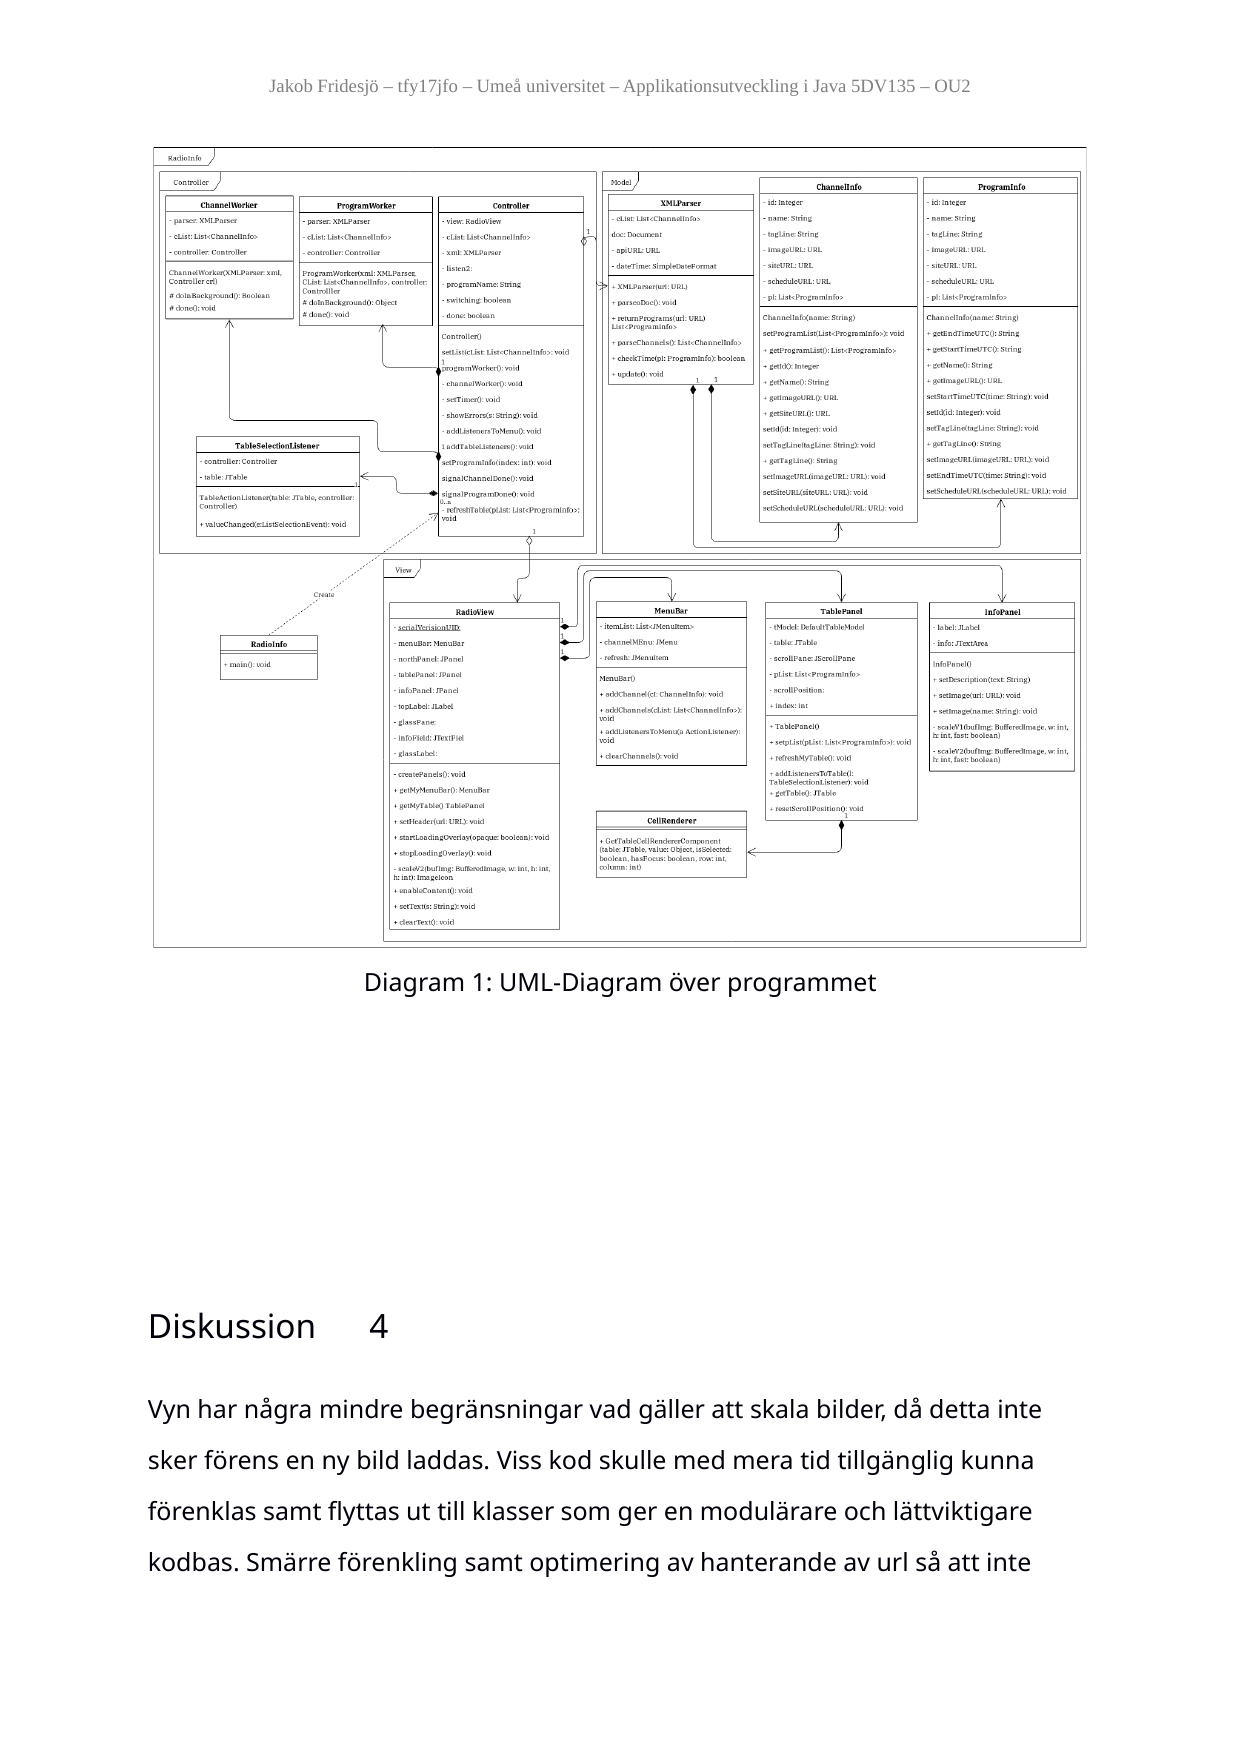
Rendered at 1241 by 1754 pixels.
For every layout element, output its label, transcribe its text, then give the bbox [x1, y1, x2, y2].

text Diagram 1: UML-Diagram över programmet [148, 148, 1093, 998]
text Vyn har några mindre begränsningar vad gäller att skala bilder, då detta inte sker förens en ny bild laddas. Viss kod skulle med mera tid tillgänglig kunna förenklas samt flyttas ut till klasser som ger en modulärare och lättviktigare kodbas. Smärre förenkling samt optimering av hanterande av url så att inte [148, 1392, 1093, 1579]
text Diskussion 4 [148, 1303, 1093, 1348]
picture [153, 147, 1087, 948]
